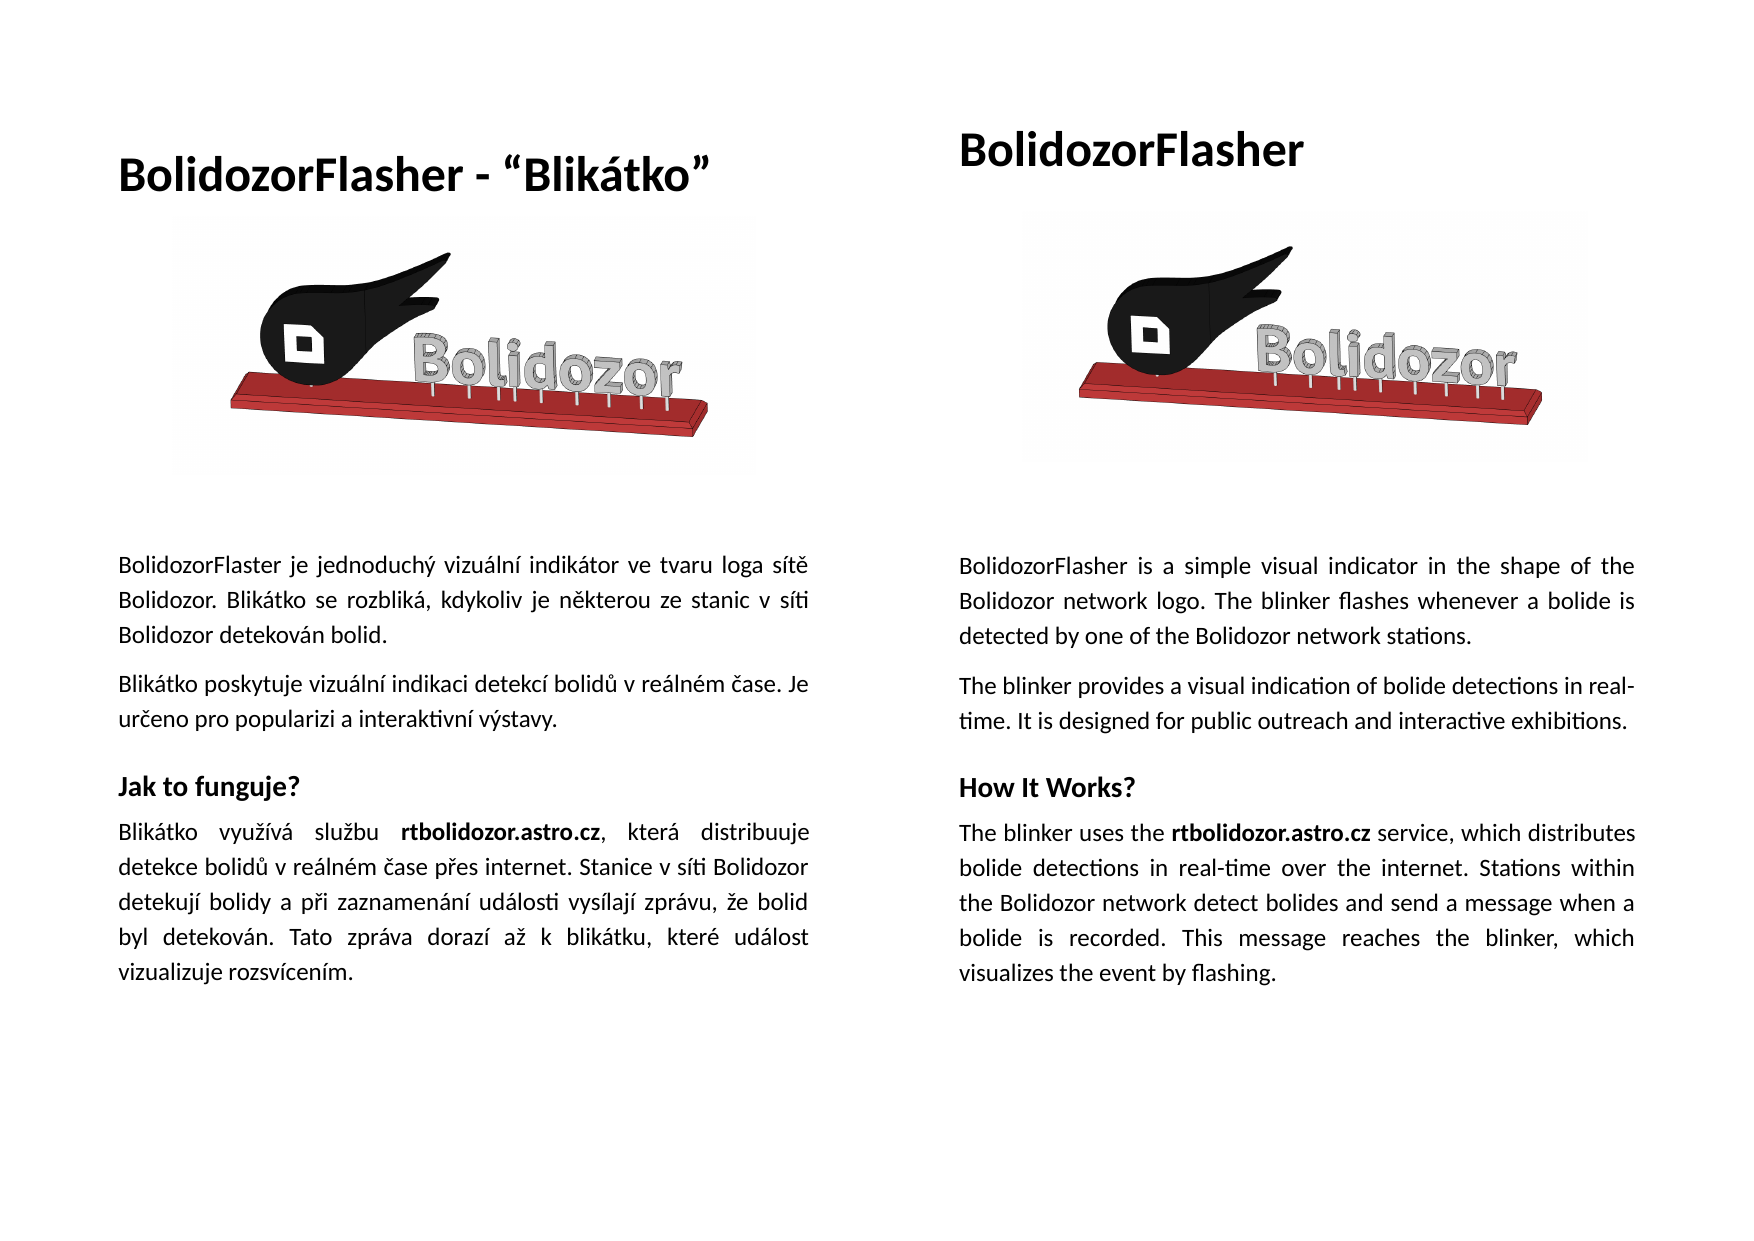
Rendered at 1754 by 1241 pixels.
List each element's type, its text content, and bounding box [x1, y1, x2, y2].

subtitle BolidozorFlasher - “Blikátko” [118, 143, 809, 204]
picture [172, 216, 756, 475]
picture [1022, 211, 1589, 462]
text Blikátko poskytuje vizuální indikaci detekcí bolidů v reálném čase. Je určeno pro popularizi a interaktivní výstavy. [118, 669, 809, 734]
text The blinker provides a visual indication of bolide detections in real-time. It is designed for public outreach and interactive exhibitions. [959, 670, 1636, 736]
text The blinker uses the rtbolidozor.astro.cz service, which distributes bolide detections in real-time over the internet. Stations within the Bolidozor network detect bolides and send a message when a bolide is recorded. This message reaches the blinker, which visualizes the event by flashing. [959, 817, 1636, 988]
text BolidozorFlasher is a simple visual indicator in the shape of the Bolidozor network logo. The blinker flashes whenever a bolide is detected by one of the Bolidozor network stations. [959, 516, 1636, 651]
subtitle Jak to funguje? [118, 768, 809, 803]
subtitle How It Works? [959, 769, 1636, 805]
text BolidozorFlaster je jednoduchý vizuální indikátor ve tvaru loga sítě Bolidozor. Blikátko se rozbliká, kdykoliv je některou ze stanic v síti Bolidozor detekován bolid. [118, 217, 809, 649]
subtitle BolidozorFlasher [959, 118, 1636, 179]
text Blikátko využívá službu rtbolidozor.astro.cz, která distribuuje detekce bolidů v reálném čase přes internet. Stanice v síti Bolidozor detekují bolidy a při zaznamenání události vysílají zprávu, že bolid byl detekován. Tato zpráva dorazí až k blikátku, které událost vizualizuje rozsvícením. [118, 816, 809, 986]
